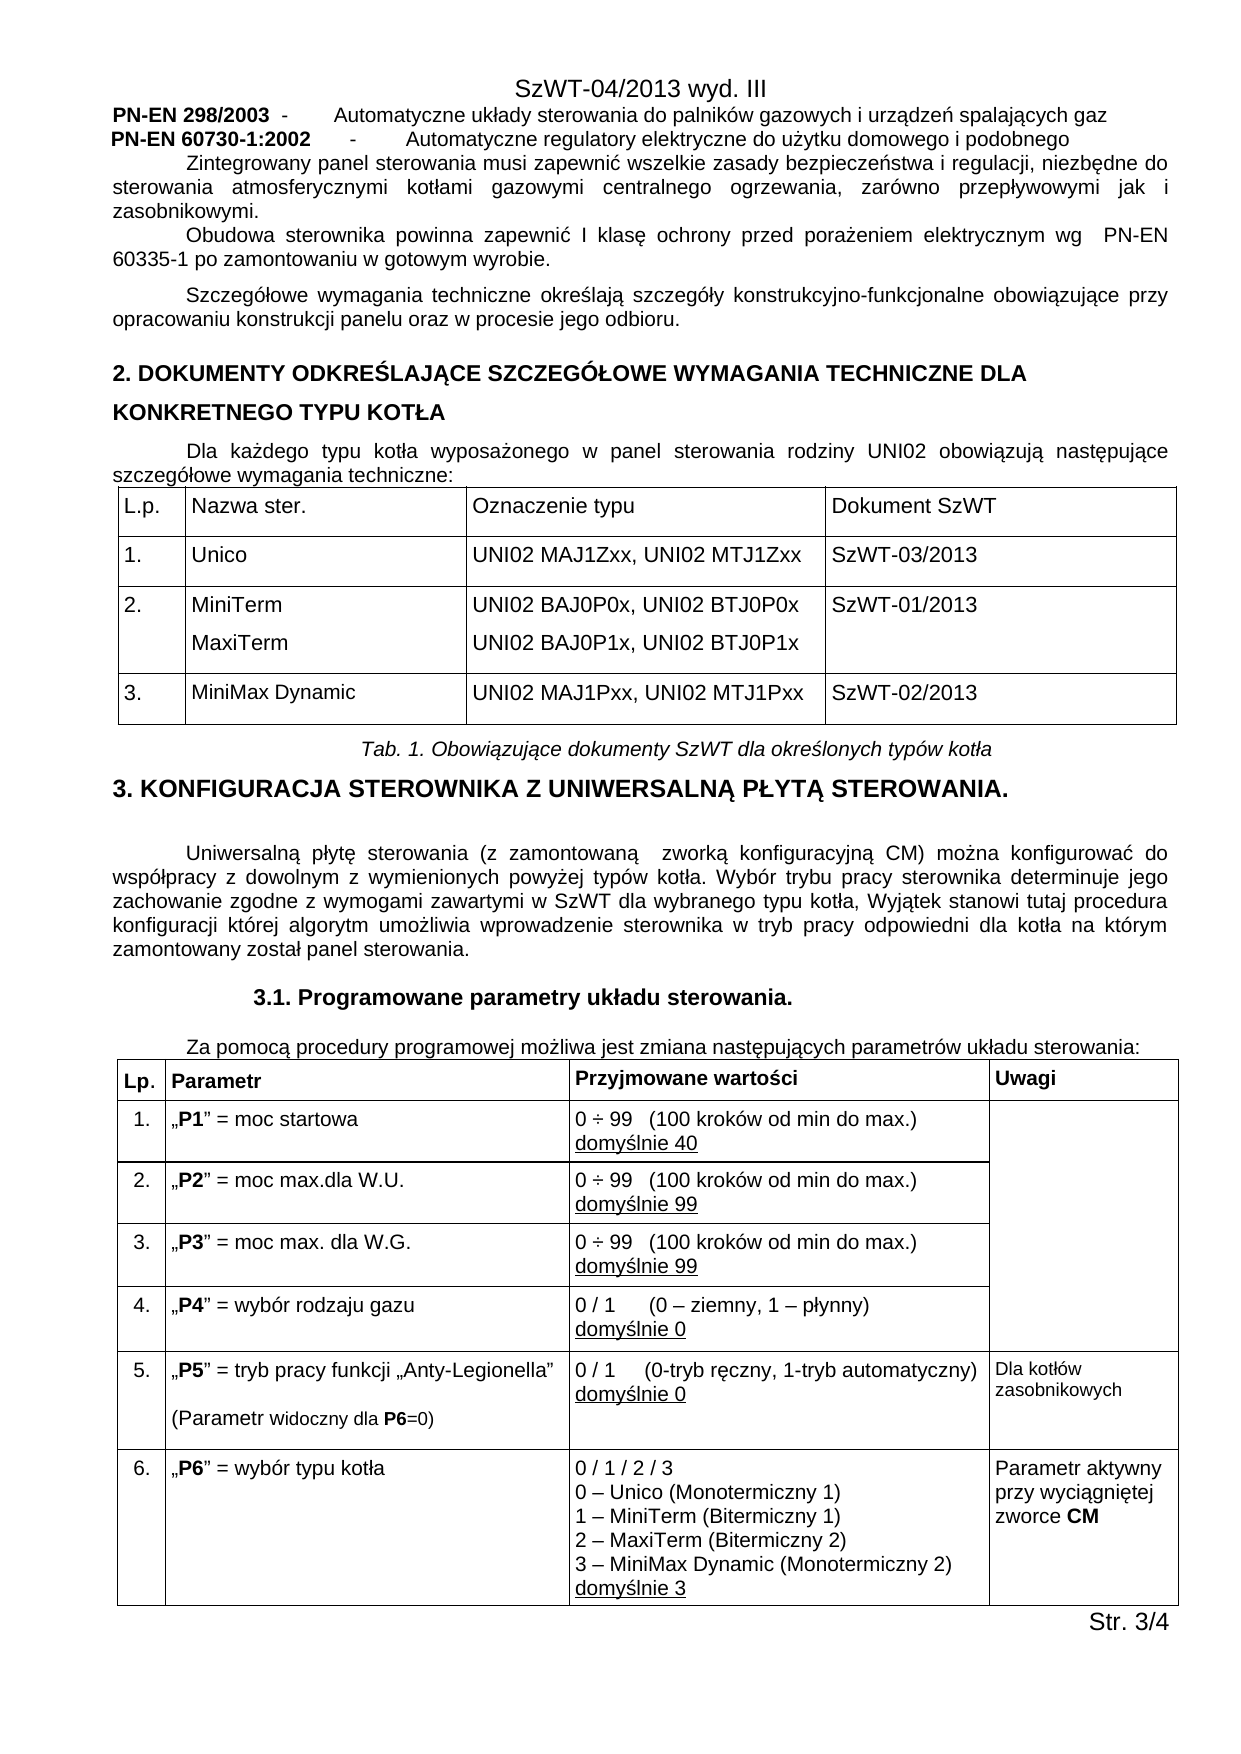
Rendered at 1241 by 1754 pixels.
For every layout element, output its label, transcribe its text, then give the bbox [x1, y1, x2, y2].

text Za pomocą procedury programowej możliwa jest zmiana następujących parametrów układu sterowania: [112, 1035, 1169, 1059]
table_cell „P4” = wybór rodzaju gazu [166, 1287, 569, 1351]
table_cell 2. [118, 1163, 165, 1223]
table_cell 4. [118, 1287, 165, 1351]
table_cell 0 / 1 (0-tryb ręczny, 1-tryb automatyczny) domyślnie 0 [570, 1352, 989, 1449]
table_cell 3. [118, 1224, 165, 1286]
text Dla każdego typu kotła wyposażonego w panel sterowania rodziny UNI02 obowiązują następujące szczegółowe wymagania techniczne: [112, 438, 1169, 486]
table_cell 1. [119, 537, 185, 586]
table_cell 0 ÷ 99 (100 kroków od min do max.) domyślnie 99 [570, 1163, 989, 1223]
table_cell [990, 1101, 1178, 1351]
table_cell „P2” = moc max.dla W.U. [166, 1163, 569, 1223]
table_cell SzWT-03/2013 [826, 537, 1176, 586]
table_cell 0 / 1 / 2 / 3 0 – Unico (Monotermiczny 1) 1 – MiniTerm (Bitermiczny 1) 2 – MaxiTerm (Bitermiczny 2) 3 – MiniMax Dynamic (Monotermiczny 2) domyślnie 3 [570, 1450, 989, 1605]
text PN-EN 298/2003 - Automatyczne układy sterowania do palników gazowych i urządzeń spalających gaz [112, 102, 1169, 126]
table_cell SzWT-02/2013 [826, 674, 1176, 724]
table_cell 5. [118, 1352, 165, 1449]
table_cell „P6” = wybór typu kotła [166, 1450, 569, 1605]
table_cell UNI02 MAJ1Pxx, UNI02 MTJ1Pxx [467, 674, 825, 724]
subtitle 3.1. Programowane parametry układu sterowania. [179, 984, 1169, 1011]
table_cell 3. [119, 674, 185, 724]
table_cell 0 ÷ 99 (100 kroków od min do max.) domyślnie 99 [570, 1224, 989, 1286]
table_cell 0 ÷ 99 (100 kroków od min do max.) domyślnie 40 [570, 1101, 989, 1161]
table_cell Unico [186, 537, 466, 586]
table_cell „P1” = moc startowa [166, 1101, 569, 1161]
table_header Parametr [166, 1060, 569, 1100]
table_cell „P5” = tryb pracy funkcji „Anty-Legionella” (Parametr widoczny dla P6=0) [166, 1352, 569, 1449]
subtitle 3. KONFIGURACJA STEROWNIKA Z UNIWERSALNĄ PŁYTĄ STEROWANIA. [112, 773, 1169, 802]
table_cell UNI02 MAJ1Zxx, UNI02 MTJ1Zxx [467, 537, 825, 586]
table_cell MiniMax Dynamic [186, 674, 466, 724]
text Zintegrowany panel sterowania musi zapewnić wszelkie zasady bezpieczeństwa i regulacji, niezbędne do sterowania atmosferycznymi kotłami gazowymi centralnego ogrzewania, zarówno przepływowymi jak i zasobnikowymi. [112, 151, 1169, 222]
table_header Oznaczenie typu [467, 488, 825, 536]
table_cell 0 / 1 (0 – ziemny, 1 – płynny) domyślnie 0 [570, 1287, 989, 1351]
table_cell Dla kotłów zasobnikowych [990, 1352, 1178, 1449]
table_header Lp. [118, 1060, 165, 1100]
table_header Uwagi [990, 1060, 1178, 1100]
text Uniwersalną płytę sterowania (z zamontowaną zworką konfiguracyjną CM) można konfigurować do współpracy z dowolnym z wymienionych powyżej typów kotła. Wybór trybu pracy sterownika determinuje jego zachowanie zgodne z wymogami zawartymi w SzWT dla wybranego typu kotła, Wyjątek stanowi tutaj procedura konfiguracji której algorytm umożliwia wprowadzenie sterownika w tryb pracy odpowiedni dla kotła na którym zamontowany został panel sterowania. [112, 841, 1169, 960]
text Obudowa sterownika powinna zapewnić I klasę ochrony przed porażeniem elektrycznym wg PN-EN 60335-1 po zamontowaniu w gotowym wyrobie. [112, 222, 1169, 270]
text PN-EN 60730-1:2002 - Automatyczne regulatory elektryczne do użytku domowego i podobnego [111, 126, 1169, 151]
table_cell MiniTerm MaxiTerm [186, 587, 466, 673]
subtitle 2. DOKUMENTY odkreślające SZCZEGÓŁOWE WYMAGANIA TECHNICZNE DLA KONKRETNEGO TYPU KOTŁA [112, 359, 1169, 425]
table_cell UNI02 BAJ0P0x, UNI02 BTJ0P0x UNI02 BAJ0P1x, UNI02 BTJ0P1x [467, 587, 825, 673]
table_header Przyjmowane wartości [570, 1060, 989, 1100]
table_cell „P3” = moc max. dla W.G. [166, 1224, 569, 1286]
text Szczegółowe wymagania techniczne określają szczegóły konstrukcyjno-funkcjonalne obowiązujące przy opracowaniu konstrukcji panelu oraz w procesie jego odbioru. [112, 283, 1169, 331]
table_header L.p. [119, 488, 185, 536]
table_cell 2. [119, 587, 185, 673]
text Tab. 1. Obowiązujące dokumenty SzWT dla określonych typów kotła [112, 737, 1169, 761]
table_cell Parametr aktywny przy wyciągniętej zworce CM [990, 1450, 1178, 1605]
table_cell SzWT-01/2013 [826, 587, 1176, 673]
table_cell 1. [118, 1101, 165, 1161]
table_header Nazwa ster. [186, 488, 466, 536]
table_cell 6. [118, 1450, 165, 1605]
table_header Dokument SzWT [826, 488, 1176, 536]
